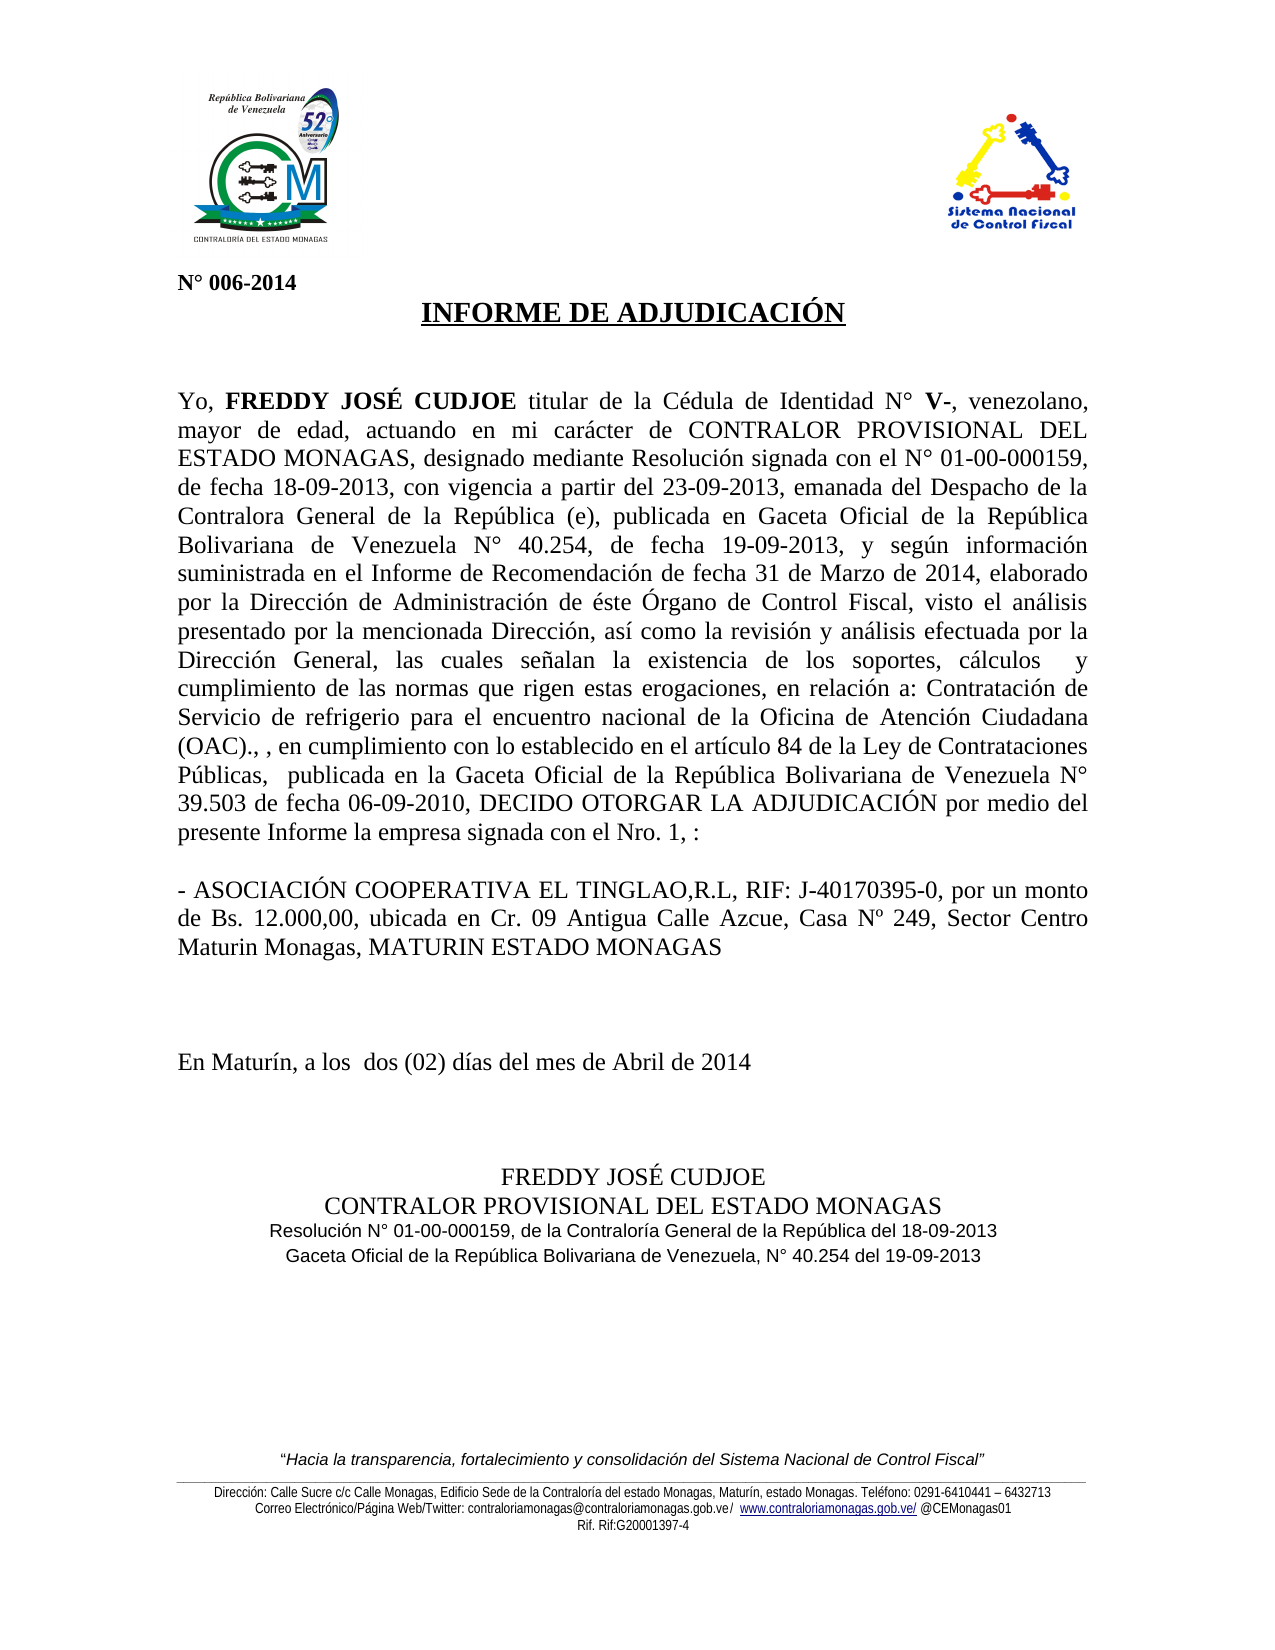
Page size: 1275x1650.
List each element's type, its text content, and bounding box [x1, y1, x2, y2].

text N° 006-2014 [177, 269, 1089, 295]
text Gaceta Oficial de la República Bolivariana de Venezuela, N° 40.254 del 19-09-2013 [177, 1241, 1089, 1266]
text - ASOCIACIÓN COOPERATIVA EL TINGLAO,R.L, RIF: J-40170395-0, por un monto de Bs. 12.000,00, ubicada en Cr. 09 Antigua Calle Azcue, Casa Nº 249, Sector Centro Maturin Monagas, MATURIN ESTADO MONAGAS [177, 875, 1089, 1018]
text Resolución N° 01-00-000159, de la Contraloría General de la República del 18-09-2013 [177, 1220, 1089, 1241]
picture [941, 107, 1088, 235]
text FREDDY JOSÉ CUDJOE [177, 1162, 1089, 1191]
picture [169, 72, 363, 258]
text INFORME DE ADJUDICACIÓN [177, 295, 1089, 328]
text Yo, FREDDY JOSÉ CUDJOE titular de la Cédula de Identidad N° V-, venezolano, mayor de edad, actuando en mi carácter de CONTRALOR PROVISIONAL DEL ESTADO MONAGAS, designado mediante Resolución signada con el N° 01-00-000159, de fecha 18-09-2013, con vigencia a partir del 23-09-2013, emanada del Despacho de la Contralora General de la República (e), publicada en Gaceta Oficial de la República Bolivariana de Venezuela N° 40.254, de fecha 19-09-2013, y según información suministrada en el Informe de Recomendación de fecha 31 de Marzo de 2014, elaborado por la Dirección de Administración de éste Órgano de Control Fiscal, visto el análisis presentado por la mencionada Dirección, así como la revisión y análisis efectuada por la Dirección General, las cuales señalan la existencia de los soportes, cálculos y cumplimiento de las normas que rigen estas erogaciones, en relación a: Contratación de Servicio de refrigerio para el encuentro nacional de la Oficina de Atención Ciudadana (OAC)., , en cumplimiento con lo establecido en el artículo 84 de la Ley de Contrataciones Públicas, publicada en la Gaceta Oficial de la República Bolivariana de Venezuela N° 39.503 de fecha 06-09-2010, DECIDO OTORGAR LA ADJUDICACIÓN por medio del presente Informe la empresa signada con el Nro. 1, : [177, 386, 1089, 846]
text En Maturín, a los dos (02) días del mes de Abril de 2014 [177, 1047, 1089, 1076]
text CONTRALOR PROVISIONAL DEL ESTADO MONAGAS [177, 1191, 1089, 1220]
